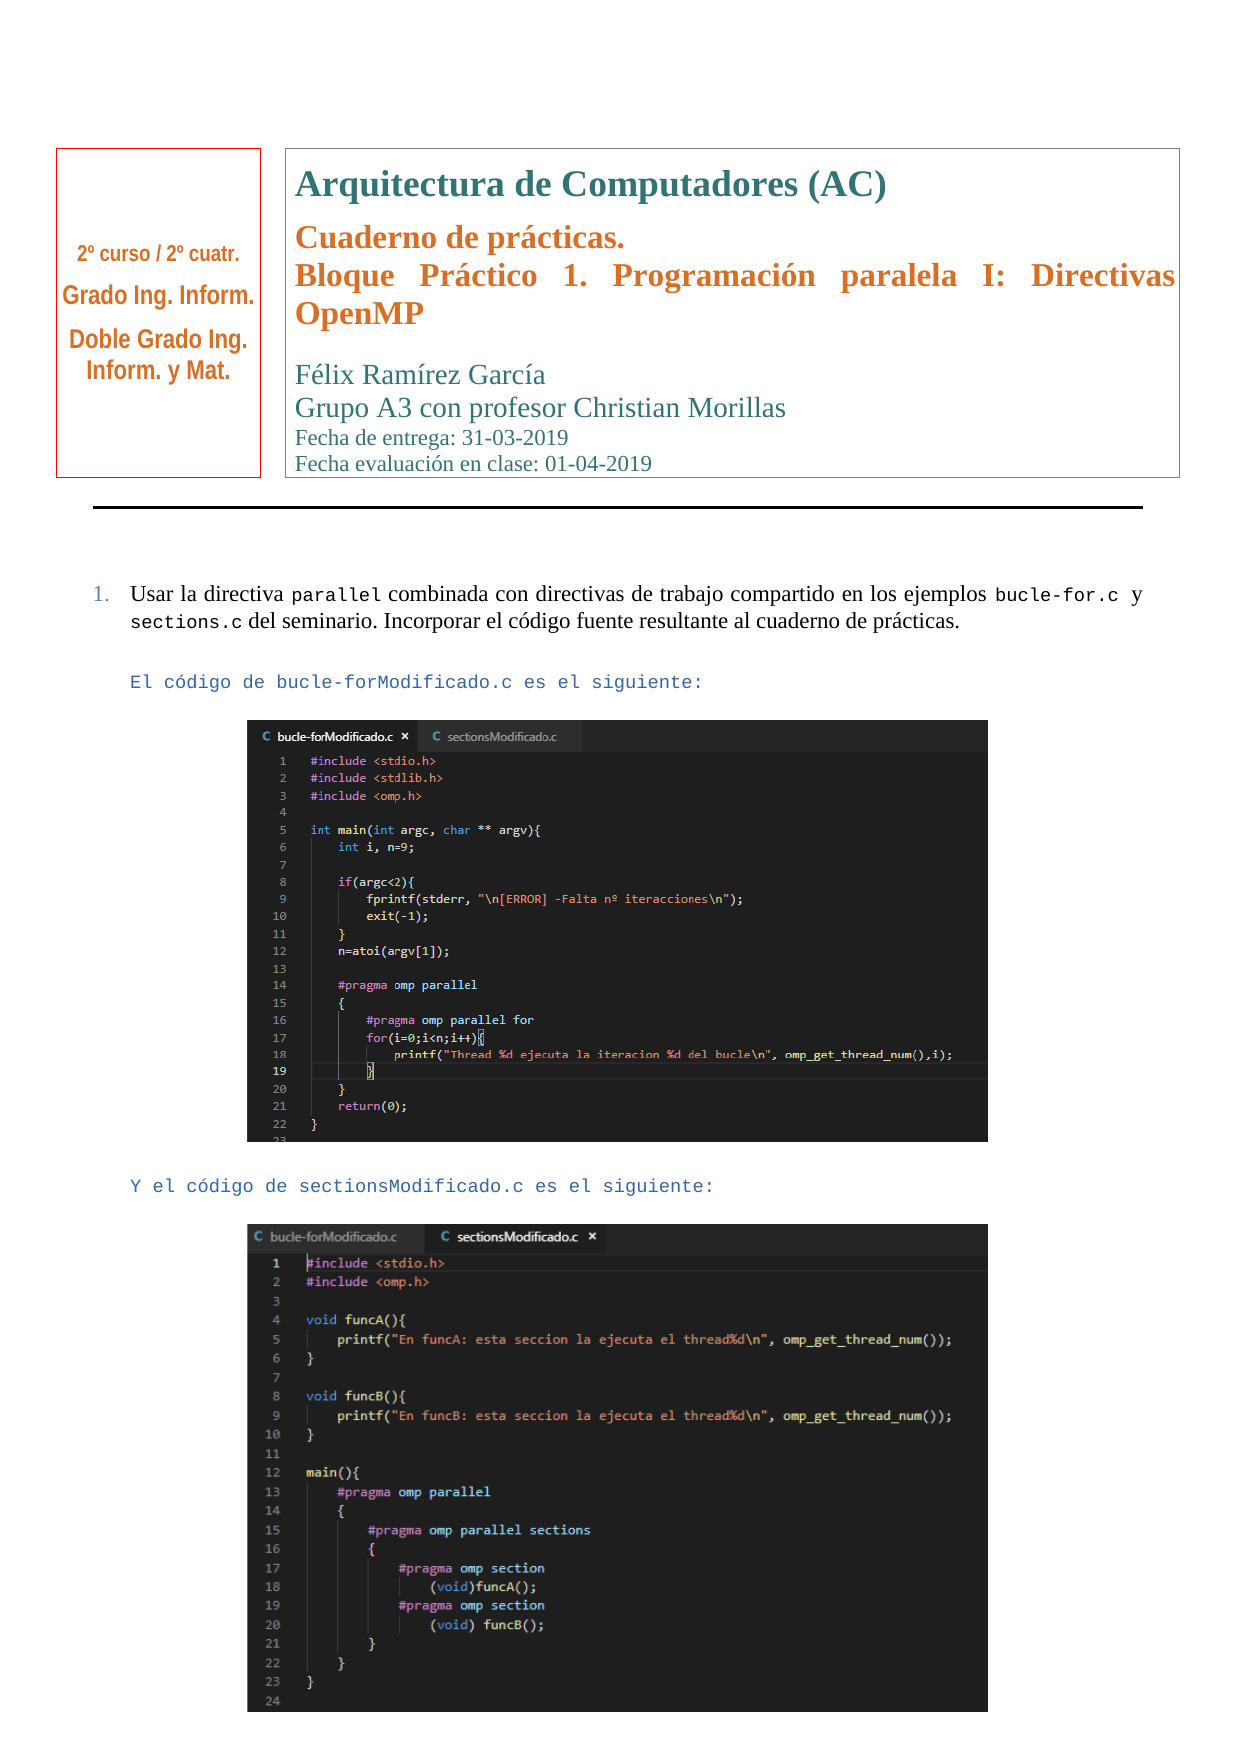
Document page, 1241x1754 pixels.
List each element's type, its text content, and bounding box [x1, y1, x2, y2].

text El código de bucle-forModificado.c es el siguiente: [130, 673, 1143, 694]
text Y el código de sectionsModificado.c es el siguiente: [130, 1177, 1143, 1198]
table_header Arquitectura de Computadores (AC) Cuaderno de prácticas. Bloque Práctico 1. Programación paralela I: Directivas OpenMP Félix Ramírez García Grupo A3 con profesor Christian Morillas Fecha de entrega: 31-03-2019 Fecha evaluación en clase: 01-04-2019 [286, 149, 1179, 477]
table_header [261, 148, 285, 477]
picture [247, 1224, 988, 1712]
table_header 2º curso / 2º cuatr. Grado Ing. Inform. Doble Grado Ing. Inform. y Mat. [57, 149, 260, 477]
picture [247, 720, 988, 1142]
list Usar la directiva parallel combinada con directivas de trabajo compartido en los ejemplos bucle-for.c y sections.c del seminario. Incorporar el código fuente resultante al cuaderno de prácticas. [92, 580, 1143, 634]
